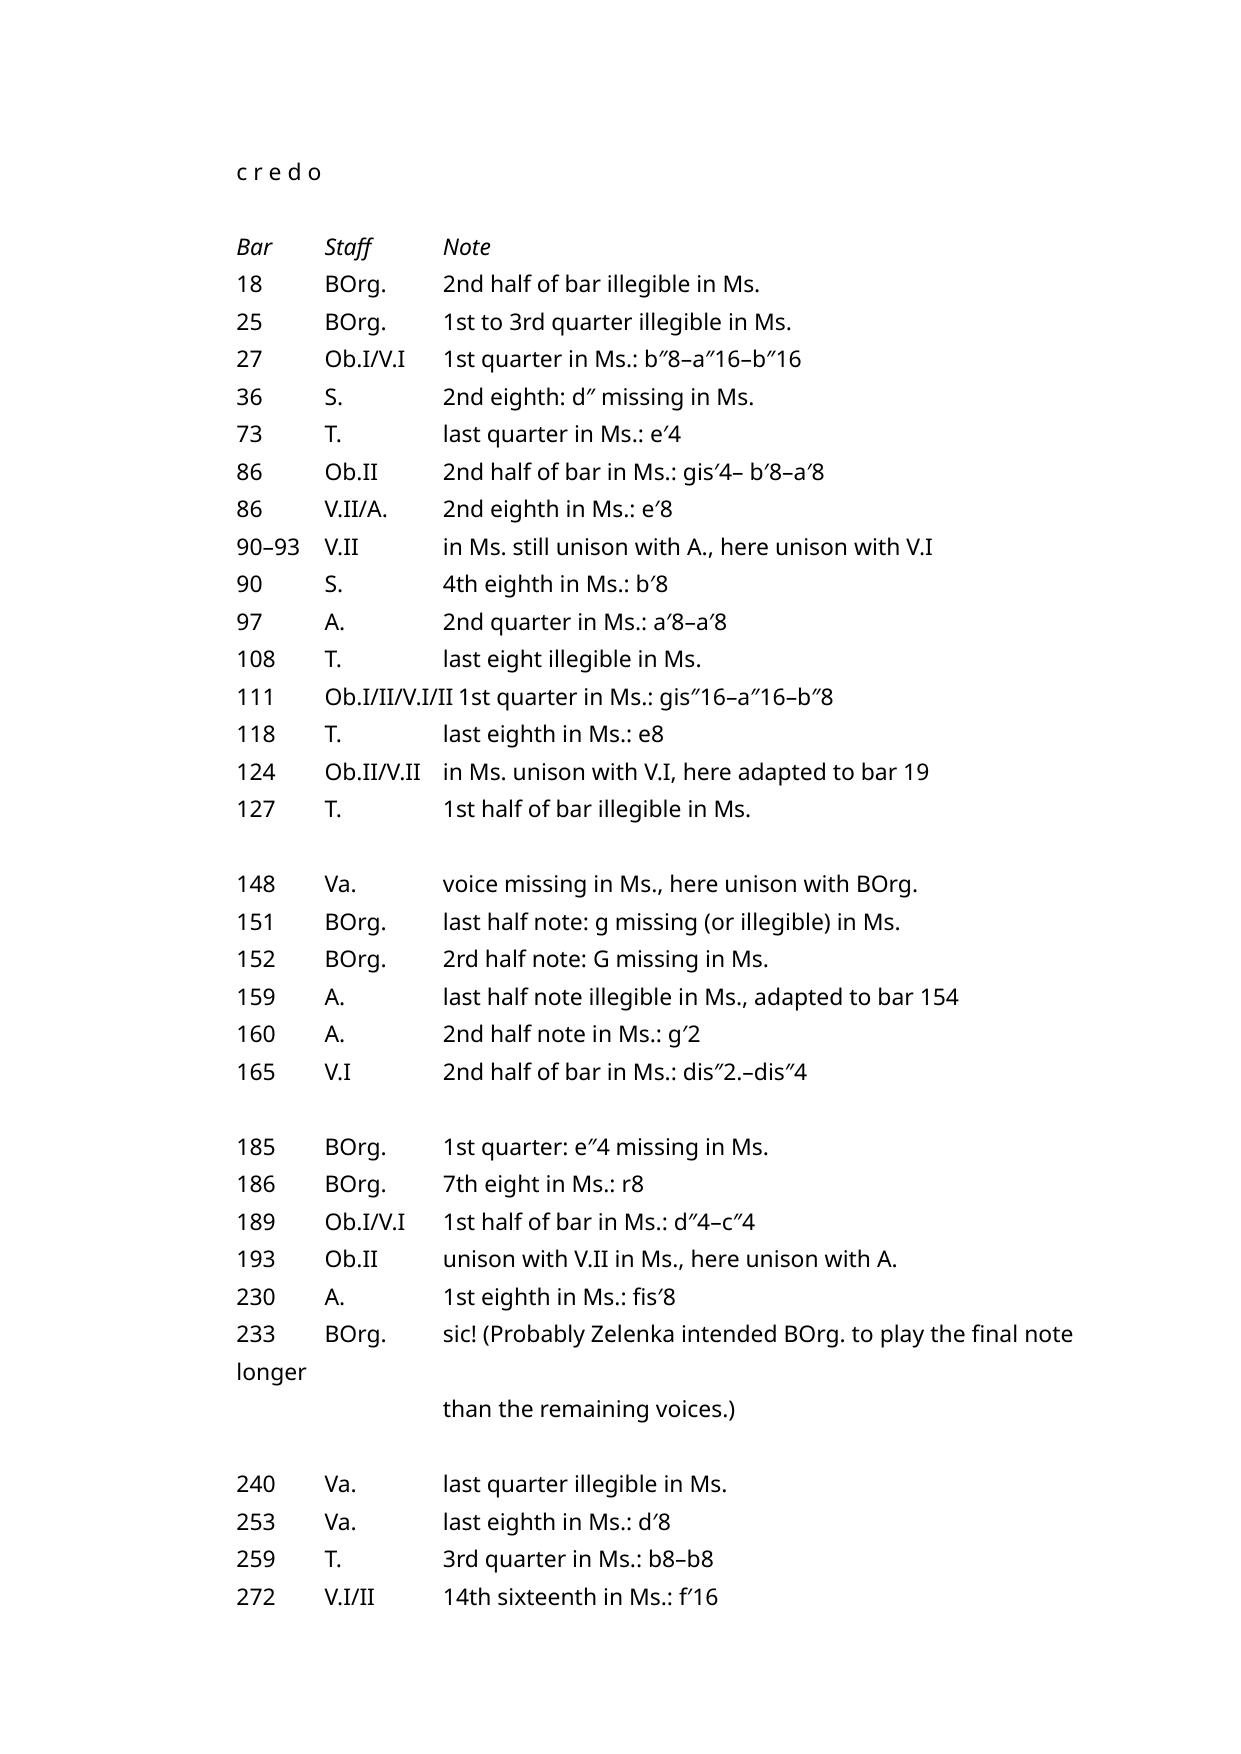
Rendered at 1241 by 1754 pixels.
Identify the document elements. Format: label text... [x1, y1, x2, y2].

text c r e d o [236, 156, 1122, 187]
text Bar Staff Note 18 BOrg. 2nd half of bar illegible in Ms. 25 BOrg. 1st to 3rd quarter illegible in Ms. 27 Ob.I/V.I 1st quarter in Ms.: b″8–a″16–b″16 36 S. 2nd eighth: d″ missing in Ms. 73 T. last quarter in Ms.: e′4 86 Ob.II 2nd half of bar in Ms.: gis′4– b′8–a′8 86 V.II/A. 2nd eighth in Ms.: e′8 90–93 V.II in Ms. still unison with A., here unison with V.I 90 S. 4th eighth in Ms.: b′8 97 A. 2nd quarter in Ms.: a′8–a′8 108 T. last eight illegible in Ms. 111 Ob.I/II/V.I/II 1st quarter in Ms.: gis″16–a″16–b″8 118 T. last eighth in Ms.: e8 124 Ob.II/V.II in Ms. unison with V.I, here adapted to bar 19 127 T. 1st half of bar illegible in Ms. 148 Va. voice missing in Ms., here unison with BOrg. 151 BOrg. last half note: g missing (or illegible) in Ms. 152 BOrg. 2rd half note: G missing in Ms. 159 A. last half note illegible in Ms., adapted to bar 154 160 A. 2nd half note in Ms.: g′2 165 V.I 2nd half of bar in Ms.: dis″2.–dis″4 185 BOrg. 1st quarter: e″4 missing in Ms. 186 BOrg. 7th eight in Ms.: r8 189 Ob.I/V.I 1st half of bar in Ms.: d″4–c″4 193 Ob.II unison with V.II in Ms., here unison with A. 230 A. 1st eighth in Ms.: fis′8 233 BOrg. sic! (Probably Zelenka intended BOrg. to play the final note longer than the remaining voices.) 240 Va. last quarter illegible in Ms. 253 Va. last eighth in Ms.: d′8 259 T. 3rd quarter in Ms.: b8–b8 272 V.I/II 14th sixteenth in Ms.: f′16 [236, 231, 1122, 1612]
